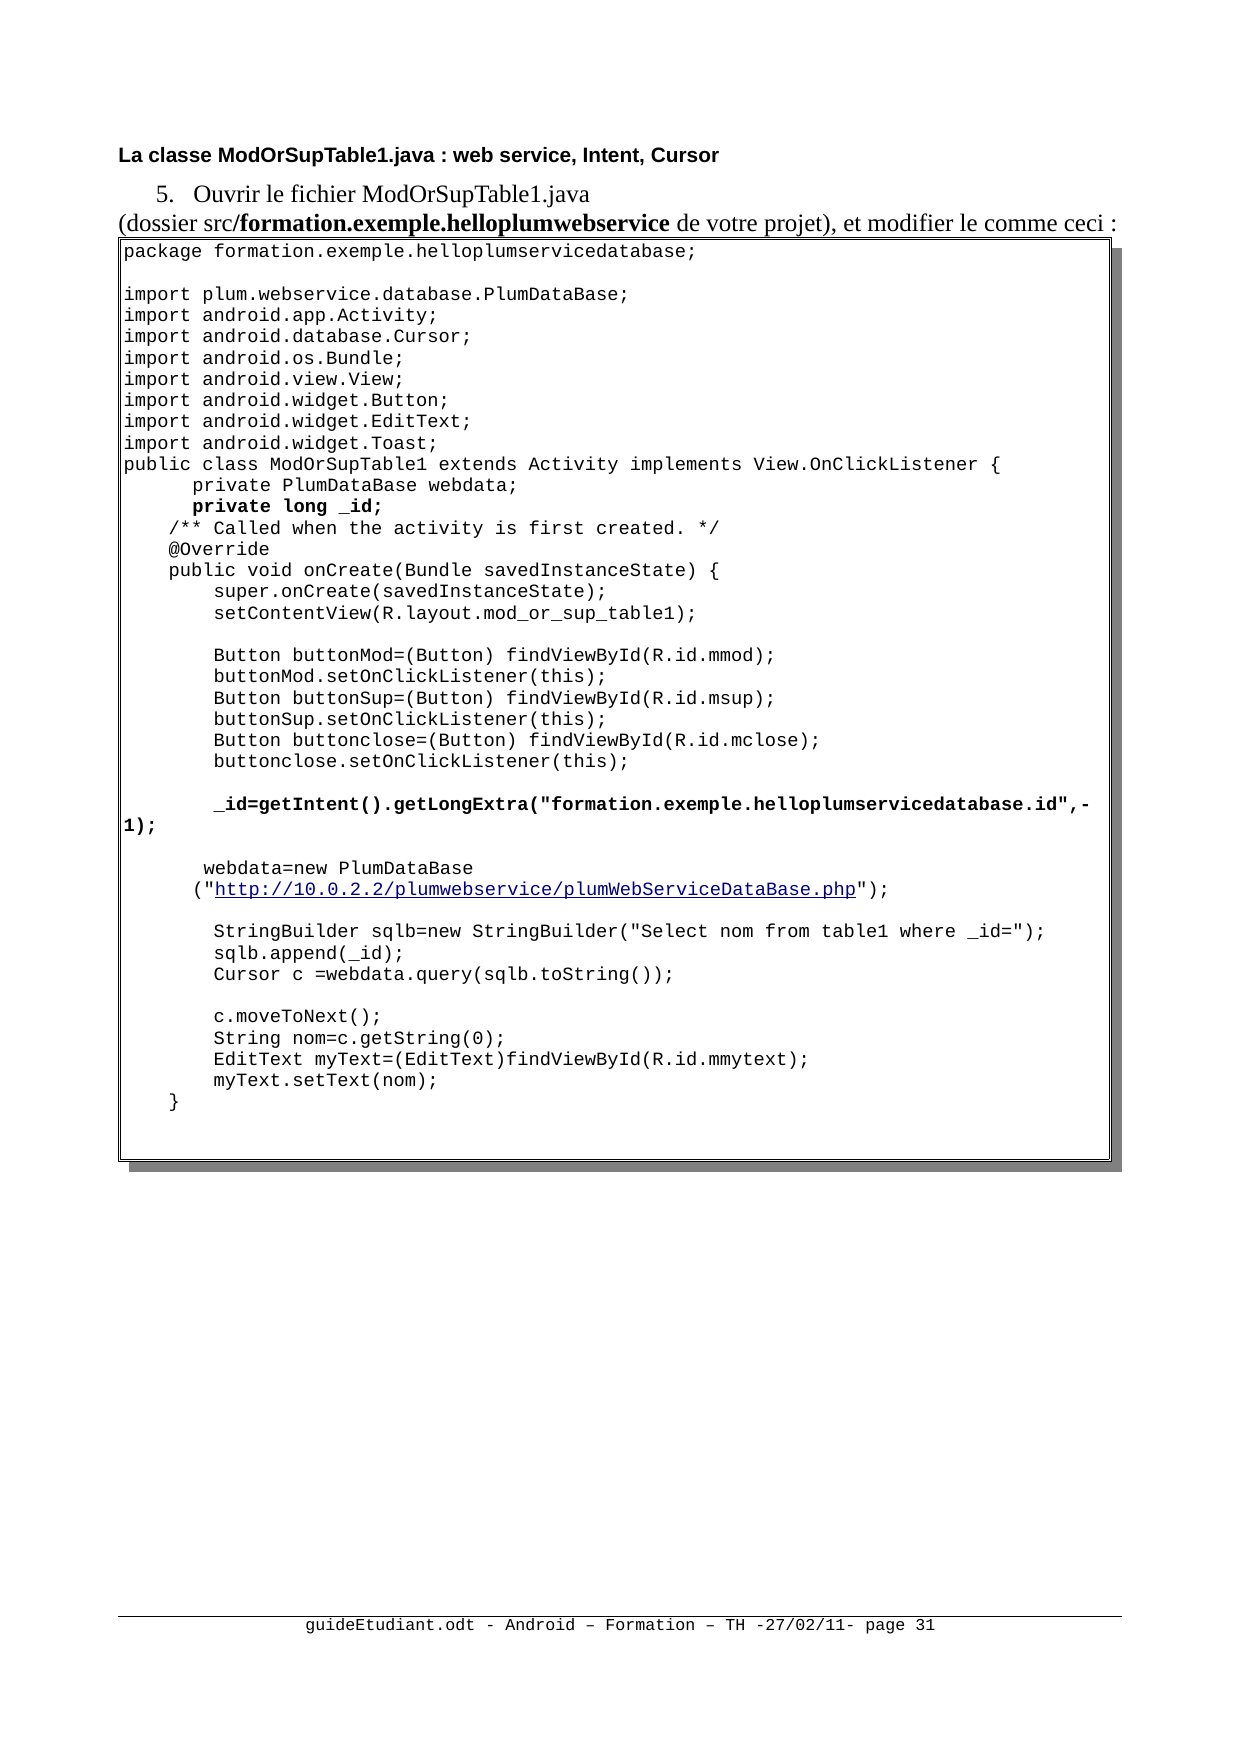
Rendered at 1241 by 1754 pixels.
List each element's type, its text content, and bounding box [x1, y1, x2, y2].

text } [121, 1087, 1109, 1113]
text webdata=new PlumDataBase [121, 853, 1109, 874]
text @Override [121, 534, 1109, 556]
text myText.setText(nom); [121, 1066, 1109, 1087]
list (dossier src/formation.exemple.helloplumwebservice de votre projet), et modifier le comme ceci : [118, 208, 1122, 237]
text import android.widget.Button; [121, 386, 1109, 407]
text public class ModOrSupTable1 extends Activity implements View.OnClickListener { [121, 449, 1109, 471]
subtitle La classe ModOrSupTable1.java : web service, Intent, Cursor [118, 143, 1122, 167]
text package formation.exemple.helloplumservicedatabase; [121, 240, 1109, 263]
list Ouvrir le fichier ModOrSupTable1.java [156, 179, 1122, 208]
text import plum.webservice.database.PlumDataBase; [121, 279, 1109, 301]
text buttonMod.setOnClickListener(this); [121, 662, 1109, 683]
text StringBuilder sqlb=new StringBuilder("Select nom from table1 where _id="); [121, 917, 1109, 938]
text private long _id; [121, 492, 1109, 513]
text String nom=c.getString(0); [121, 1023, 1109, 1044]
text Button buttonSup=(Button) findViewById(R.id.msup); [121, 683, 1109, 704]
text import android.widget.EditText; [121, 407, 1109, 428]
text import android.app.Activity; [121, 301, 1109, 322]
text Button buttonMod=(Button) findViewById(R.id.mmod); [121, 641, 1109, 662]
text Button buttonclose=(Button) findViewById(R.id.mclose); [121, 726, 1109, 747]
text super.onCreate(savedInstanceState); [121, 577, 1109, 598]
text EditText myText=(EditText)findViewById(R.id.mmytext); [121, 1044, 1109, 1066]
text /** Called when the activity is first created. */ [121, 513, 1109, 534]
text _id=getIntent().getLongExtra("formation.exemple.helloplumservicedatabase.id",-1); [121, 789, 1109, 837]
text buttonclose.setOnClickListener(this); [121, 747, 1109, 773]
text import android.os.Bundle; [121, 343, 1109, 364]
text import android.widget.Toast; [121, 428, 1109, 449]
text import android.database.Cursor; [121, 322, 1109, 343]
text import android.view.View; [121, 364, 1109, 386]
text Cursor c =webdata.query(sqlb.toString()); [121, 959, 1109, 986]
text ("http://10.0.2.2/plumwebservice/plumWebServiceDataBase.php"); [121, 874, 1109, 901]
text setContentView(R.layout.mod_or_sup_table1); [121, 598, 1109, 625]
text sqlb.append(_id); [121, 938, 1109, 959]
text public void onCreate(Bundle savedInstanceState) { [121, 556, 1109, 577]
text buttonSup.setOnClickListener(this); [121, 704, 1109, 726]
text c.moveToNext(); [121, 1002, 1109, 1023]
text private PlumDataBase webdata; [121, 471, 1109, 492]
